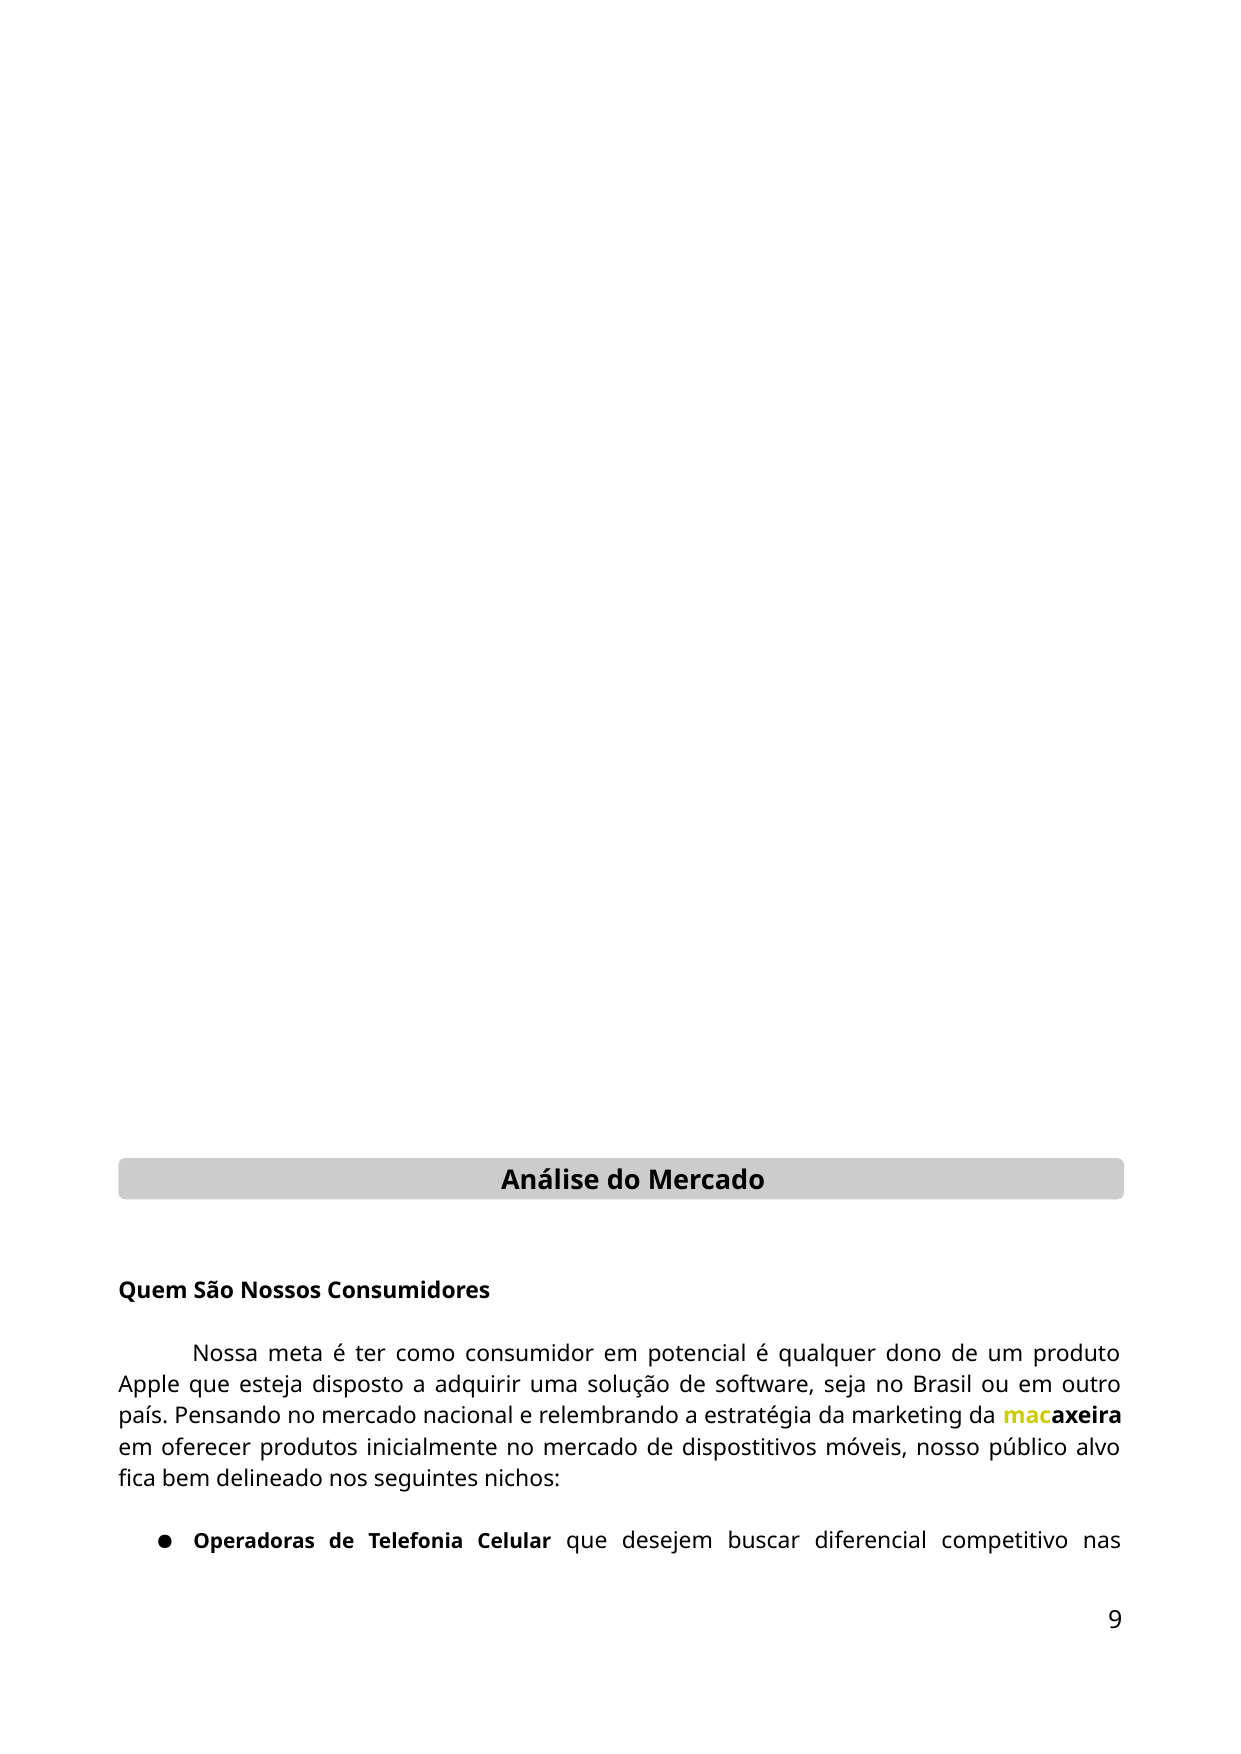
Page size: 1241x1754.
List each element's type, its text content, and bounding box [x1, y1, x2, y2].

text Nossa meta é ter como consumidor em potencial é qualquer dono de um produto Apple que esteja disposto a adquirir uma solução de software, seja no Brasil ou em outro país. Pensando no mercado nacional e relembrando a estratégia da marketing da macaxeira em oferecer produtos inicialmente no mercado de dispostitivos móveis, nosso público alvo fica bem delineado nos seguintes nichos: [118, 1337, 1122, 1493]
list Operadoras de Telefonia Celular que desejem buscar diferencial competitivo nas [156, 1524, 1122, 1556]
text Quem São Nossos Consumidores [118, 1274, 1122, 1306]
